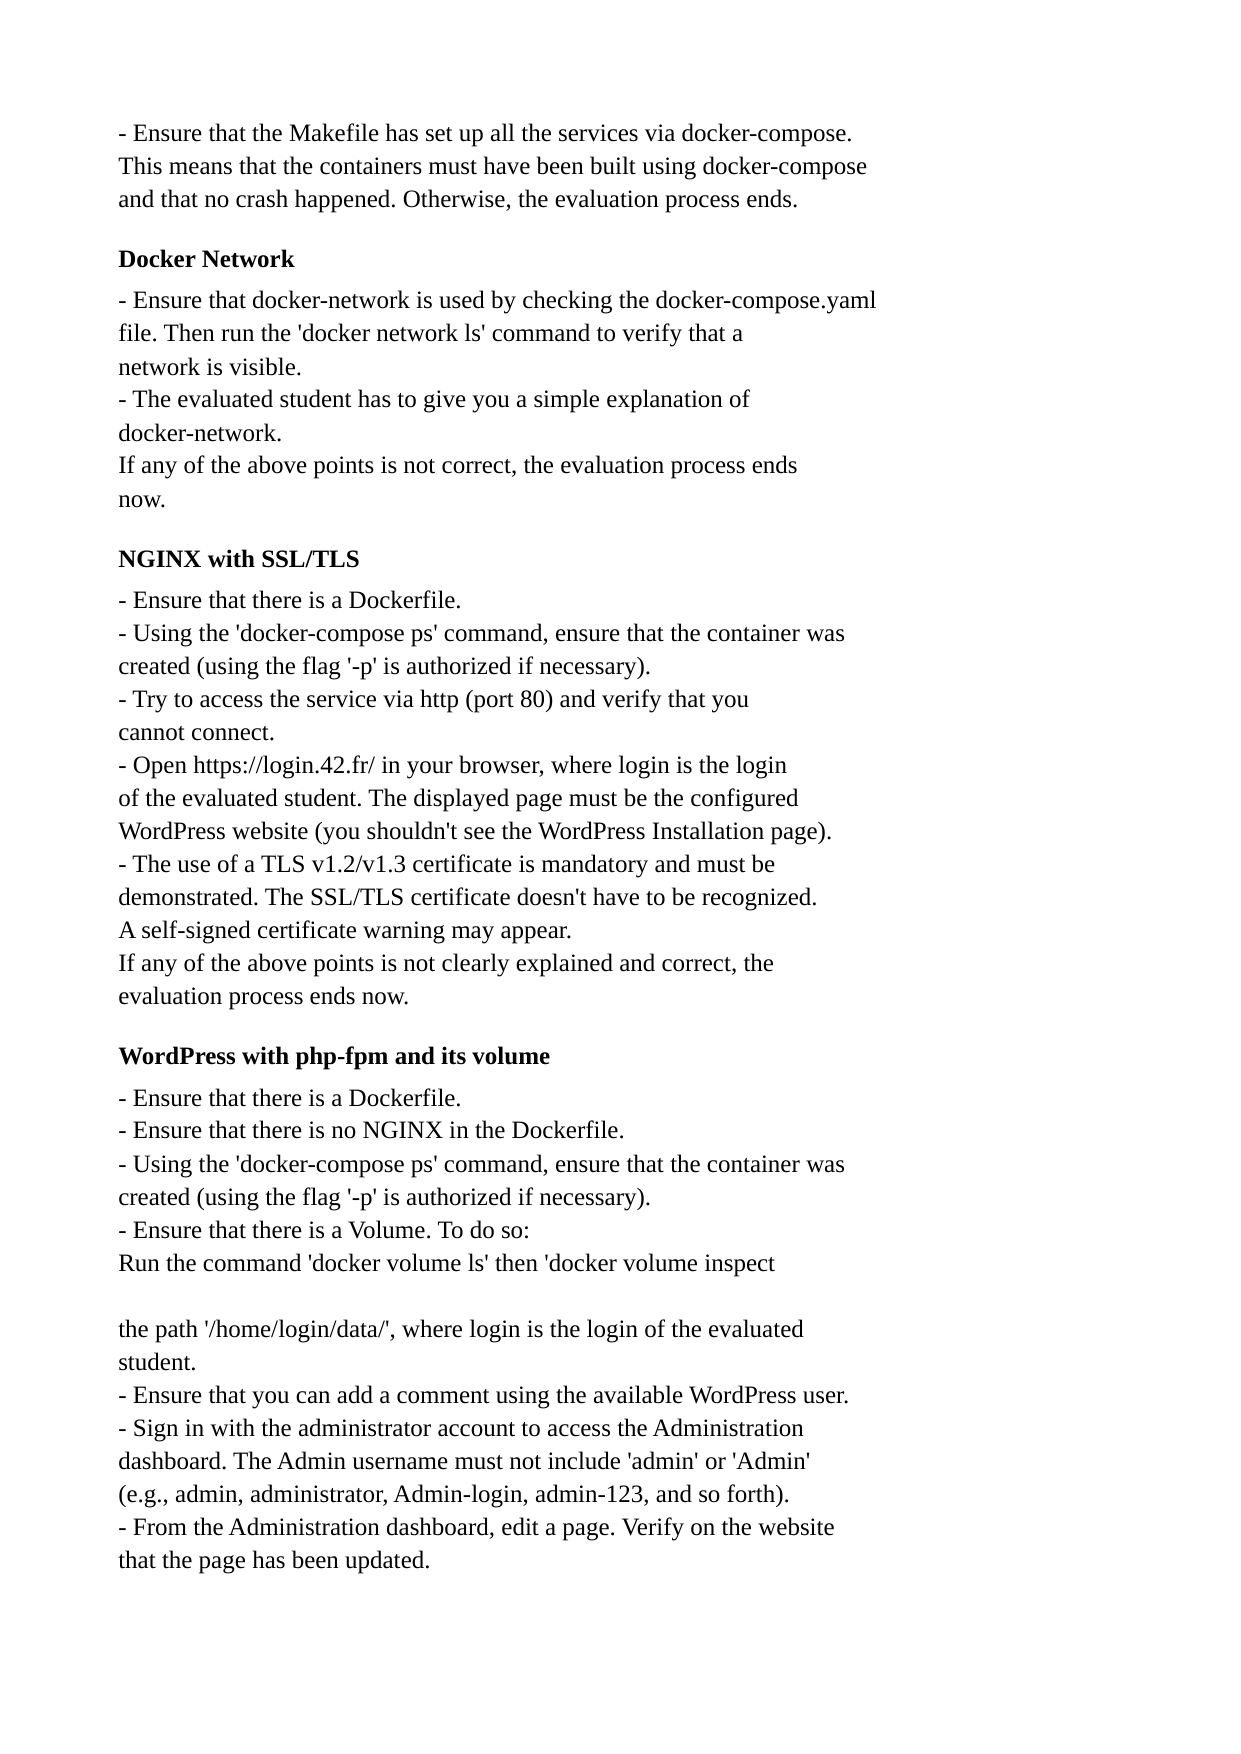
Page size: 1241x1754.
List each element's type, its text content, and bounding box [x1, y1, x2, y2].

text - Ensure that docker-network is used by checking the docker-compose.yaml file. Then run the 'docker network ls' command to verify that a network is visible. - The evaluated student has to give you a simple explanation of docker-network. If any of the above points is not correct, the evaluation process ends now. [118, 286, 1122, 512]
text - Ensure that the Makefile has set up all the services via docker-compose. This means that the containers must have been built using docker-compose and that no crash happened. Otherwise, the evaluation process ends. [118, 118, 1122, 213]
text - Ensure that there is a Dockerfile. - Using the 'docker-compose ps' command, ensure that the container was created (using the flag '-p' is authorized if necessary). - Try to access the service via http (port 80) and verify that you cannot connect. - Open https://login.42.fr/ in your browser, where login is the login of the evaluated student. The displayed page must be the configured WordPress website (you shouldn't see the WordPress Installation page). - The use of a TLS v1.2/v1.3 certificate is mandatory and must be demonstrated. The SSL/TLS certificate doesn't have to be recognized. A self-signed certificate warning may appear. If any of the above points is not clearly explained and correct, the evaluation process ends now. [118, 585, 1122, 1010]
text - Ensure that there is a Dockerfile. - Ensure that there is no NGINX in the Dockerfile. - Using the 'docker-compose ps' command, ensure that the container was created (using the flag '-p' is authorized if necessary). - Ensure that there is a Volume. To do so: Run the command 'docker volume ls' then 'docker volume inspect the path '/home/login/data/', where login is the login of the evaluated student. - Ensure that you can add a comment using the available WordPress user. - Sign in with the administrator account to access the Administration dashboard. The Admin username must not include 'admin' or 'Admin' (e.g., admin, administrator, Admin-login, admin-123, and so forth). - From the Administration dashboard, edit a page. Verify on the website that the page has been updated. [118, 1083, 1122, 1574]
subtitle WordPress with php-fpm and its volume [118, 1041, 1122, 1070]
subtitle NGINX with SSL/TLS [118, 544, 1122, 572]
subtitle Docker Network [118, 244, 1122, 273]
